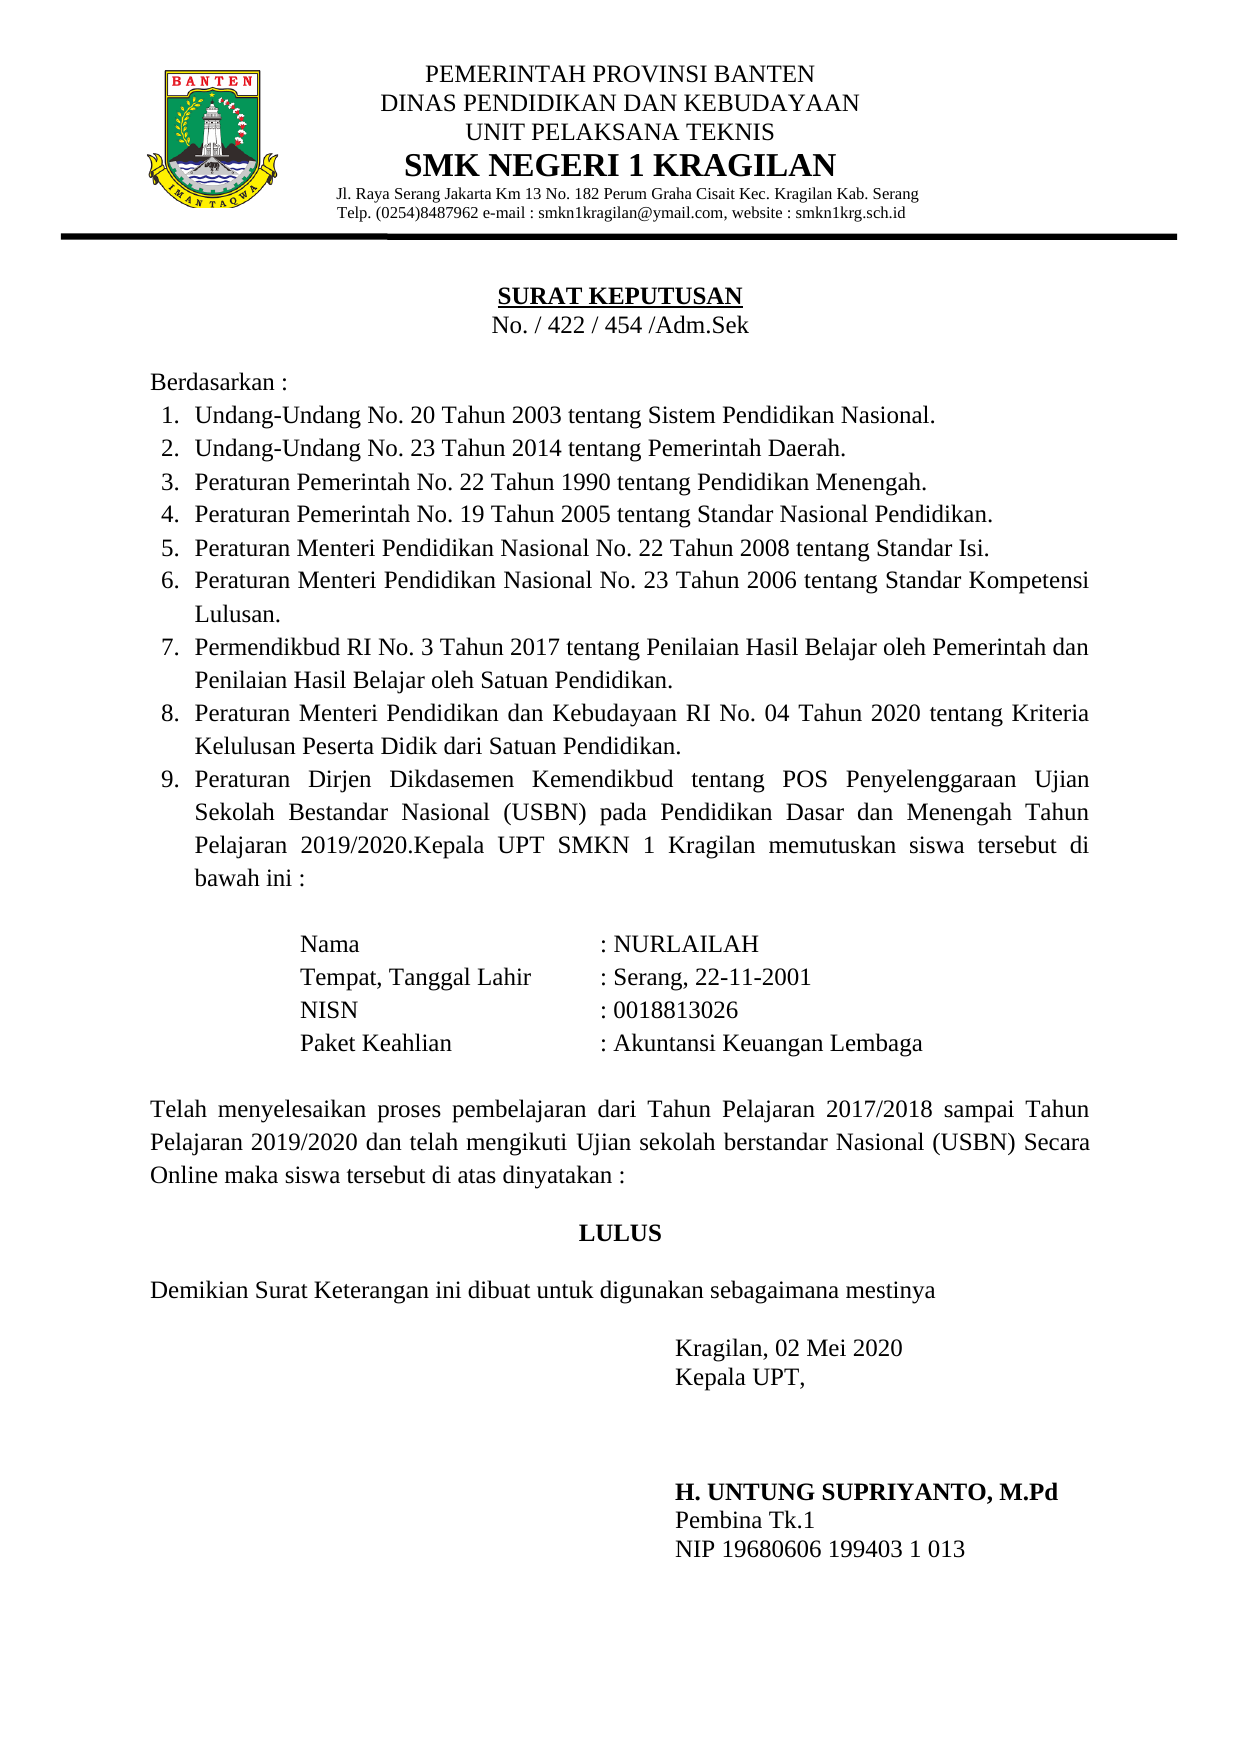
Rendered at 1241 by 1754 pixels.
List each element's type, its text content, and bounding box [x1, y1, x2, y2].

text Pembina Tk.1 [150, 1506, 1090, 1534]
list Peraturan Menteri Pendidikan dan Kebudayaan RI No. 04 Tahun 2020 tentang Kriteria Kelulusan Peserta Didik dari Satuan Pendidikan. [179, 698, 1090, 759]
list Peraturan Menteri Pendidikan Nasional No. 22 Tahun 2008 tentang Standar Isi. [179, 533, 1090, 561]
list Peraturan Menteri Pendidikan Nasional No. 23 Tahun 2006 tentang Standar Kompetensi Lulusan. [179, 566, 1090, 627]
text H. UNTUNG SUPRIYANTO, M.Pd [150, 1477, 1090, 1506]
text Demikian Surat Keterangan ini dibuat untuk digunakan sebagaimana mestinya [150, 1276, 1090, 1304]
text SURAT KEPUTUSAN [150, 281, 1090, 310]
text Kepala UPT, [150, 1362, 1090, 1391]
text Tempat, Tanggal Lahir : Serang, 22-11-2001 [150, 962, 1090, 991]
text LULUS [150, 1218, 1090, 1247]
text NIP 19680606 199403 1 013 [150, 1534, 1090, 1563]
text Telah menyelesaikan proses pembelajaran dari Tahun Pelajaran 2017/2018 sampai Tahun Pelajaran 2019/2020 dan telah mengikuti Ujian sekolah berstandar Nasional (USBN) Secara Online maka siswa tersebut di atas dinyatakan : [150, 1094, 1090, 1189]
text Berdasarkan : [150, 367, 1090, 396]
text No. / 422 / 454 /Adm.Sek [150, 310, 1090, 339]
list Undang-Undang No. 20 Tahun 2003 tentang Sistem Pendidikan Nasional. [179, 401, 1090, 429]
list Undang-Undang No. 23 Tahun 2014 tentang Pemerintah Daerah. [179, 433, 1090, 462]
list Peraturan Pemerintah No. 19 Tahun 2005 tentang Standar Nasional Pendidikan. [179, 499, 1090, 528]
text Kragilan, 02 Mei 2020 [150, 1333, 1090, 1362]
list Peraturan Pemerintah No. 22 Tahun 1990 tentang Pendidikan Menengah. [179, 467, 1090, 495]
picture [146, 70, 279, 208]
text Paket Keahlian : Akuntansi Keuangan Lembaga [150, 1028, 1090, 1057]
text NISN : 0018813026 [150, 995, 1090, 1024]
list Permendikbud RI No. 3 Tahun 2017 tentang Penilaian Hasil Belajar oleh Pemerintah dan Penilaian Hasil Belajar oleh Satuan Pendidikan. [179, 632, 1090, 693]
text Nama : NURLAILAH [150, 929, 1090, 958]
list Peraturan Dirjen Dikdasemen Kemendikbud tentang POS Penyelenggaraan Ujian Sekolah Bestandar Nasional (USBN) pada Pendidikan Dasar dan Menengah Tahun Pelajaran 2019/2020.Kepala UPT SMKN 1 Kragilan memutuskan siswa tersebut di bawah ini : [179, 764, 1090, 892]
